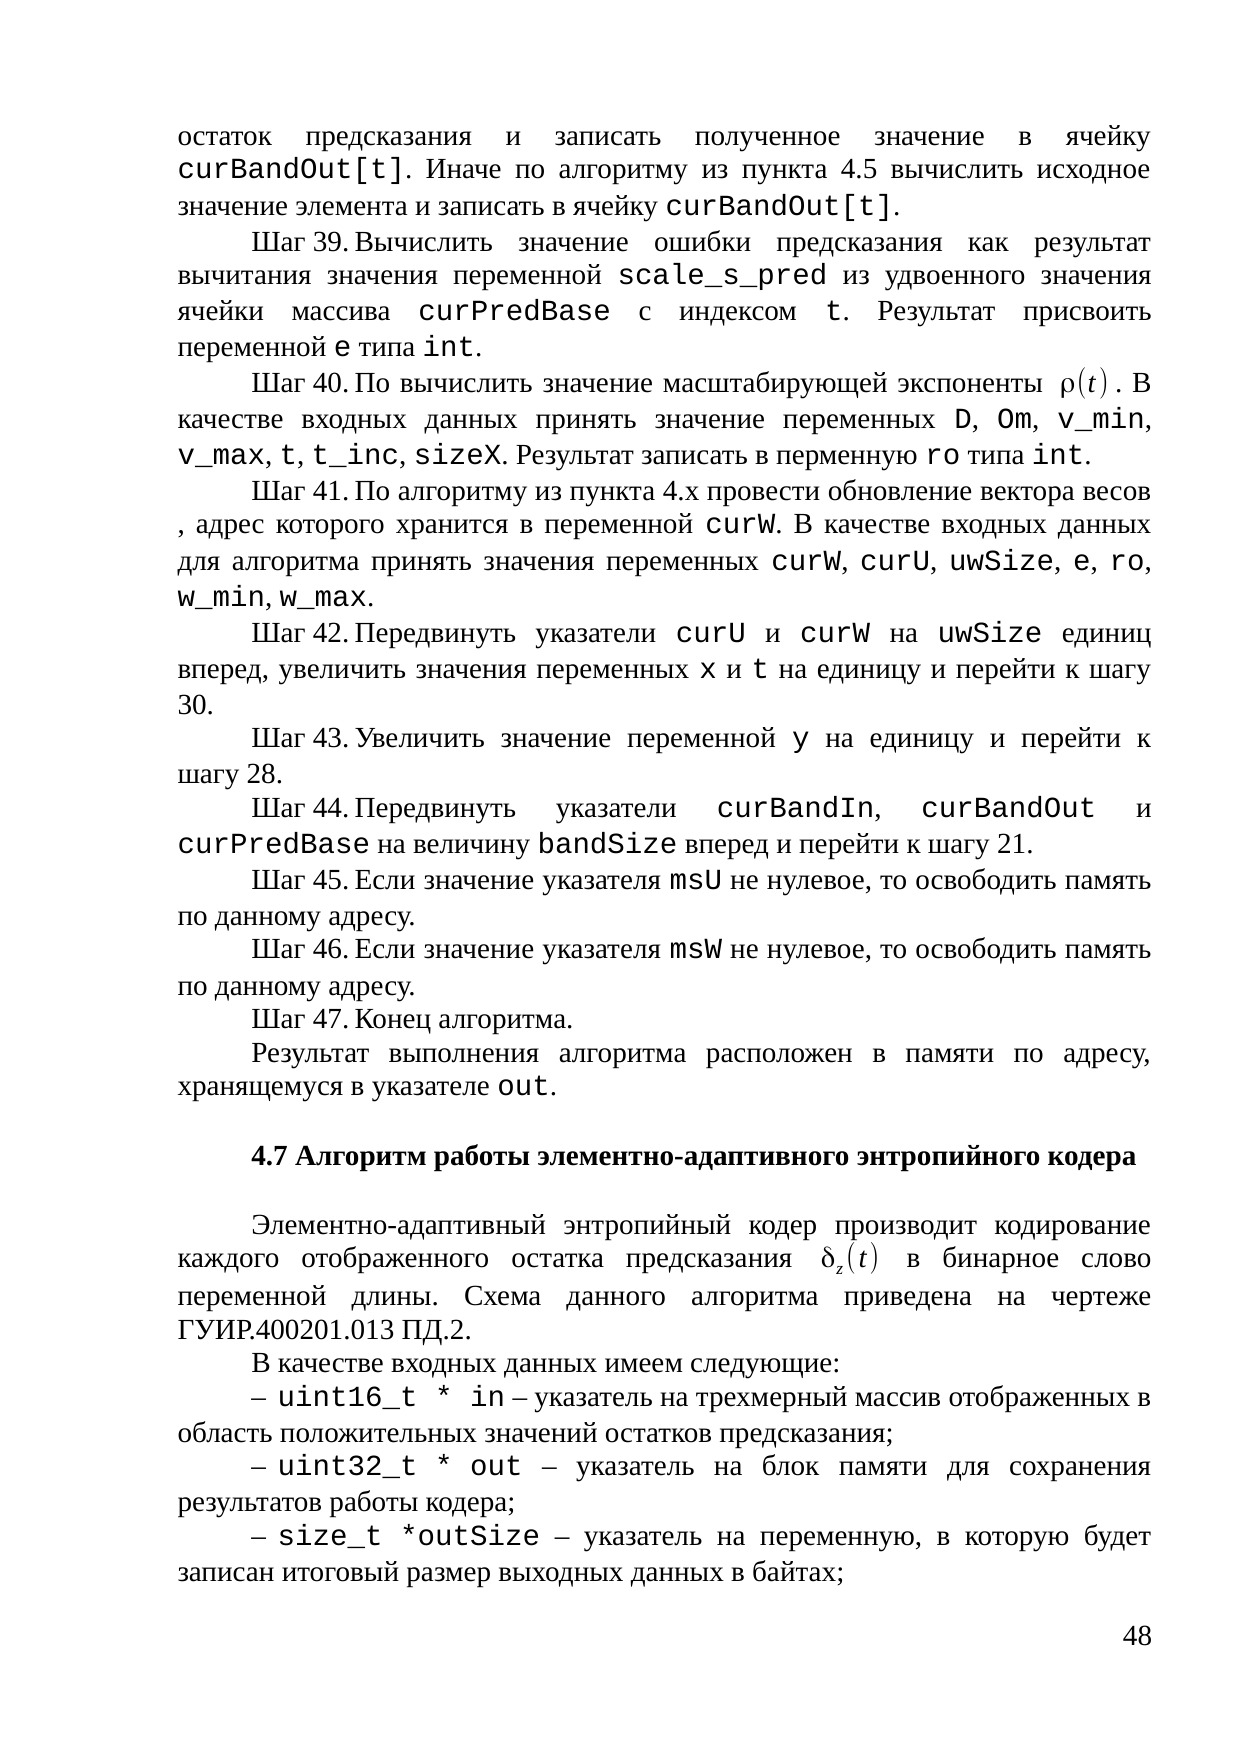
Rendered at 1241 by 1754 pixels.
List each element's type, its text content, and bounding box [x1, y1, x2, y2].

subtitle 4.7 Алгоритм работы элементно-адаптивного энтропийного кодера [251, 1138, 1152, 1171]
text остаток предсказания и записать полученное значение в ячейку curBandOut[t]. Иначе по алгоритму из пункта 4.5 вычислить исходное значение элемента и записать в ячейку curBandOut[t]. [177, 118, 1152, 224]
text Шаг 44. Передвинуть указатели curBandIn, curBandOut и curPredBase на величину bandSize вперед и перейти к шагу 21. [177, 790, 1152, 862]
text Шаг 46. Если значение указателя msW не нулевое, то освободить память по данному адресу. [177, 932, 1152, 1001]
text В качестве входных данных имеем следующие: [177, 1345, 1152, 1379]
text Шаг 40. По вычислить значение масштабирующей экспоненты . В качестве входных данных принять значение переменных D, Om, v_min, v_max, t, t_inc, sizeX. Результат записать в перменную ro типа int. [177, 365, 1152, 473]
text – uint32_t * out – указатель на блок памяти для сохранения результатов работы кодера; [177, 1448, 1152, 1518]
text Шаг 42. Передвинуть указатели curU и curW на uwSize единиц вперед, увеличить значения переменных x и t на единицу и перейти к шагу 30. [177, 615, 1152, 720]
text Шаг 41. По алгоритму из пункта 4.х провести обновление вектора весов , адрес которого хранится в переменной curW. В качестве входных данных для алгоритма принять значения переменных curW, curU, uwSize, e, ro, w_min, w_max. [177, 473, 1152, 615]
text Шаг 39. Вычислить значение ошибки предсказания как результат вычитания значения переменной scale_s_pred из удвоенного значения ячейки массива curPredBase с индексом t. Результат присвоить переменной е типа int. [177, 224, 1152, 365]
text – size_t *outSize – указатель на переменную, в которую будет записан итоговый размер выходных данных в байтах; [177, 1518, 1152, 1588]
text Шаг 45. Если значение указателя msU не нулевое, то освободить память по данному адресу. [177, 862, 1152, 932]
text Результат выполнения алгоритма расположен в памяти по адресу, хранящемуся в указателе out. [177, 1035, 1152, 1104]
text Шаг 43. Увеличить значение переменной y на единицу и перейти к шагу 28. [177, 720, 1152, 790]
text – uint16_t * in – указатель на трехмерный массив отображенных в область положительных значений остатков предсказания; [177, 1379, 1152, 1448]
text Элементно-адаптивный энтропийный кодер производит кодирование каждого отображенного остатка предсказания в бинарное слово переменной длины. Схема данного алгоритма приведена на чертеже ГУИР.400201.013 ПД.2. [177, 1207, 1152, 1345]
text Шаг 47. Конец алгоритма. [177, 1001, 1152, 1035]
